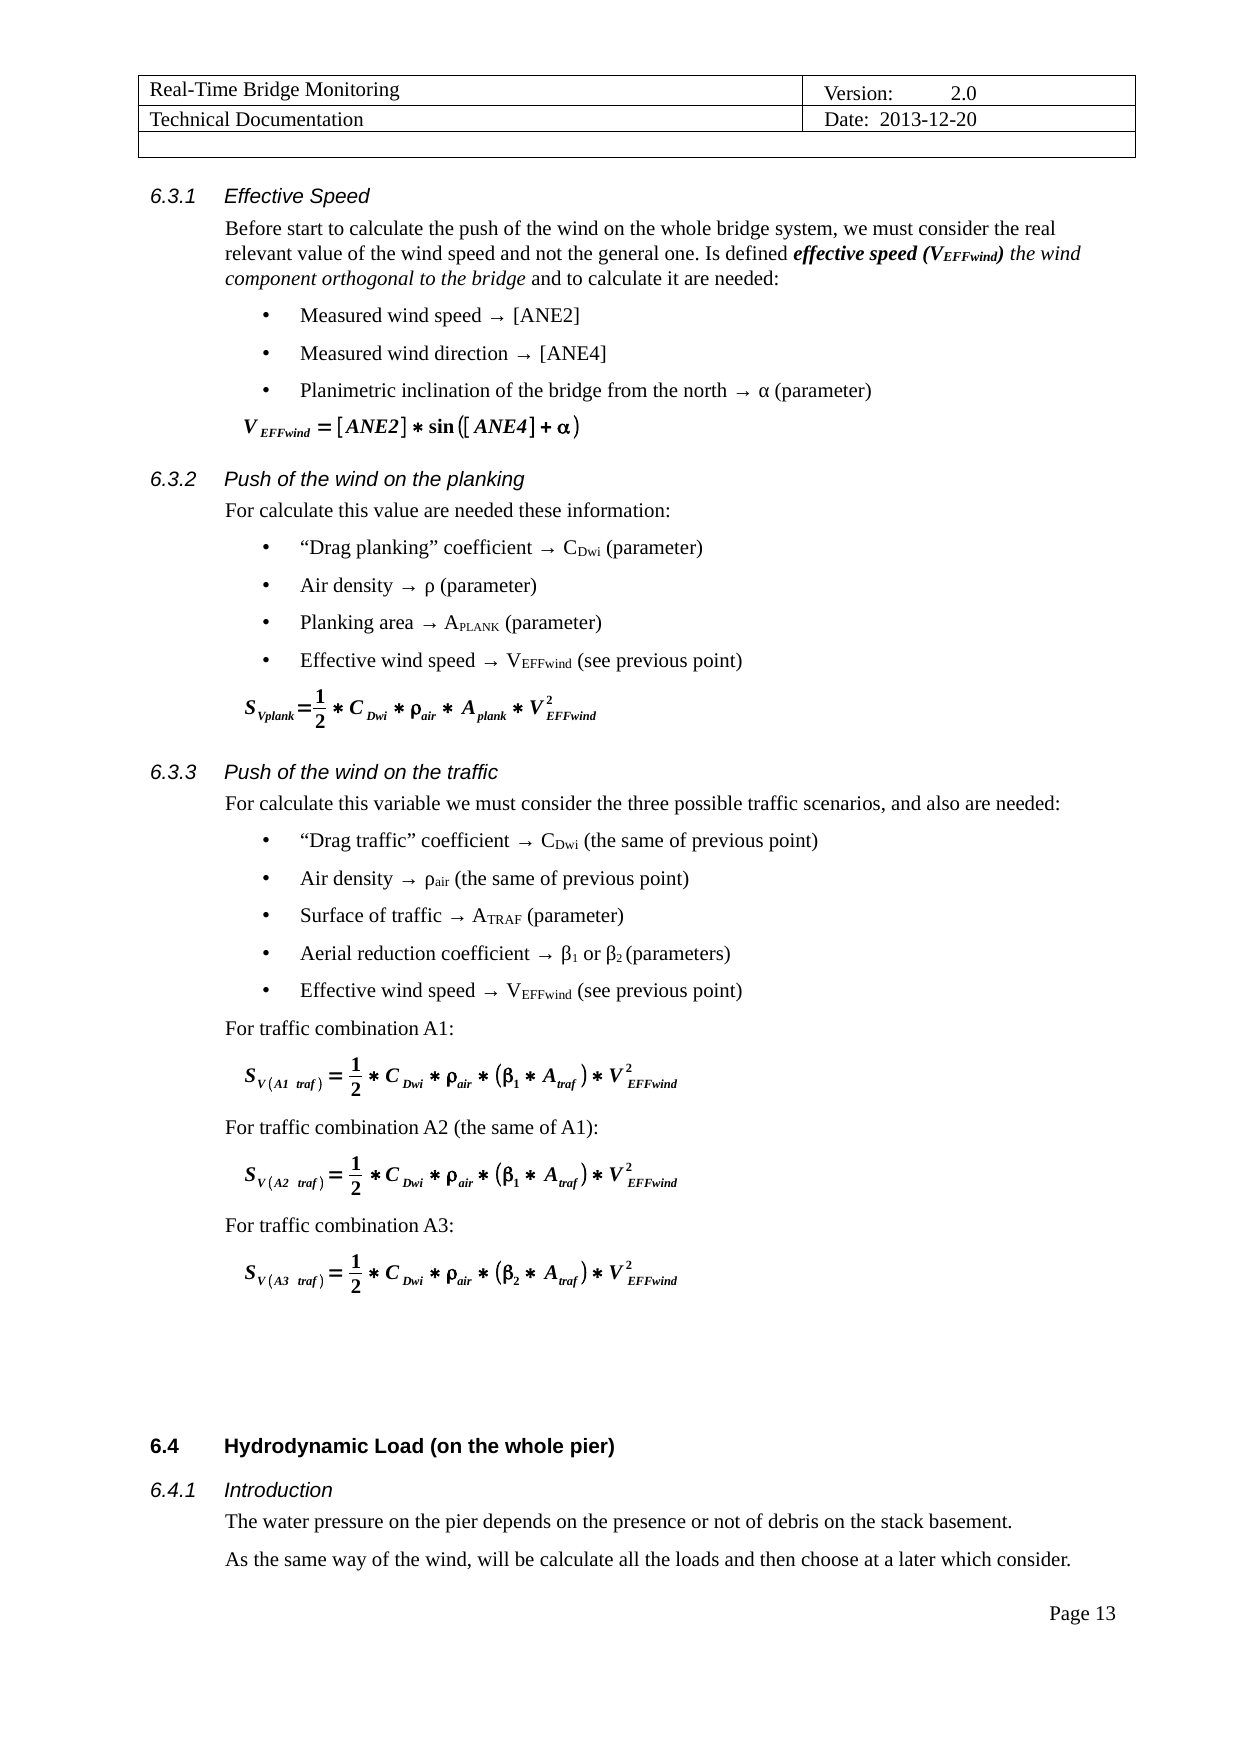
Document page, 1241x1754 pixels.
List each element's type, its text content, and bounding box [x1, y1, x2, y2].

list “Drag planking” coefficient → CDwi (parameter) [262, 534, 1090, 559]
list Air density → ρair (the same of previous point) [262, 865, 1090, 890]
subtitle Push of the wind on the planking [150, 466, 1090, 491]
list Effective wind speed → VEFFwind (see previous point) [262, 647, 1090, 672]
subtitle Effective Speed [150, 183, 1090, 208]
list Planimetric inclination of the bridge from the north → α (parameter) [262, 377, 1090, 402]
list Measured wind direction → [ANE4] [262, 339, 1090, 364]
list “Drag traffic” coefficient → CDwi (the same of previous point) [262, 827, 1090, 852]
list Planking area → APLANK (parameter) [262, 609, 1090, 634]
list Air density → ρ (parameter) [262, 572, 1090, 597]
text For traffic combination A1: [225, 1015, 1090, 1040]
text As the same way of the wind, will be calculate all the loads and then choose at a later which consider. [225, 1546, 1090, 1571]
subtitle Push of the wind on the traffic [150, 758, 1090, 783]
list Effective wind speed → VEFFwind (see previous point) [262, 977, 1090, 1002]
text The water pressure on the pier depends on the presence or not of debris on the stack basement. [225, 1508, 1090, 1533]
list Surface of traffic → ATRAF (parameter) [262, 902, 1090, 927]
subtitle Hydrodynamic Load (on the whole pier) [150, 1433, 1090, 1458]
text For traffic combination A3: [225, 1213, 1090, 1237]
text For traffic combination A2 (the same of A1): [225, 1114, 1090, 1139]
subtitle Introduction [150, 1477, 1090, 1502]
text For calculate this variable we must consider the three possible traffic scenarios, and also are needed: [225, 790, 1090, 815]
text For calculate this value are needed these information: [225, 497, 1090, 522]
list Measured wind speed → [ANE2] [262, 302, 1090, 327]
list Aerial reduction coefficient → β1 or β2 (parameters) [262, 940, 1090, 965]
text Before start to calculate the push of the wind on the whole bridge system, we must consider the real relevant value of the wind speed and not the general one. Is defined effective speed (VEFFwind) the wind component orthogonal to the bridge and to calculate it are needed: [225, 214, 1090, 289]
